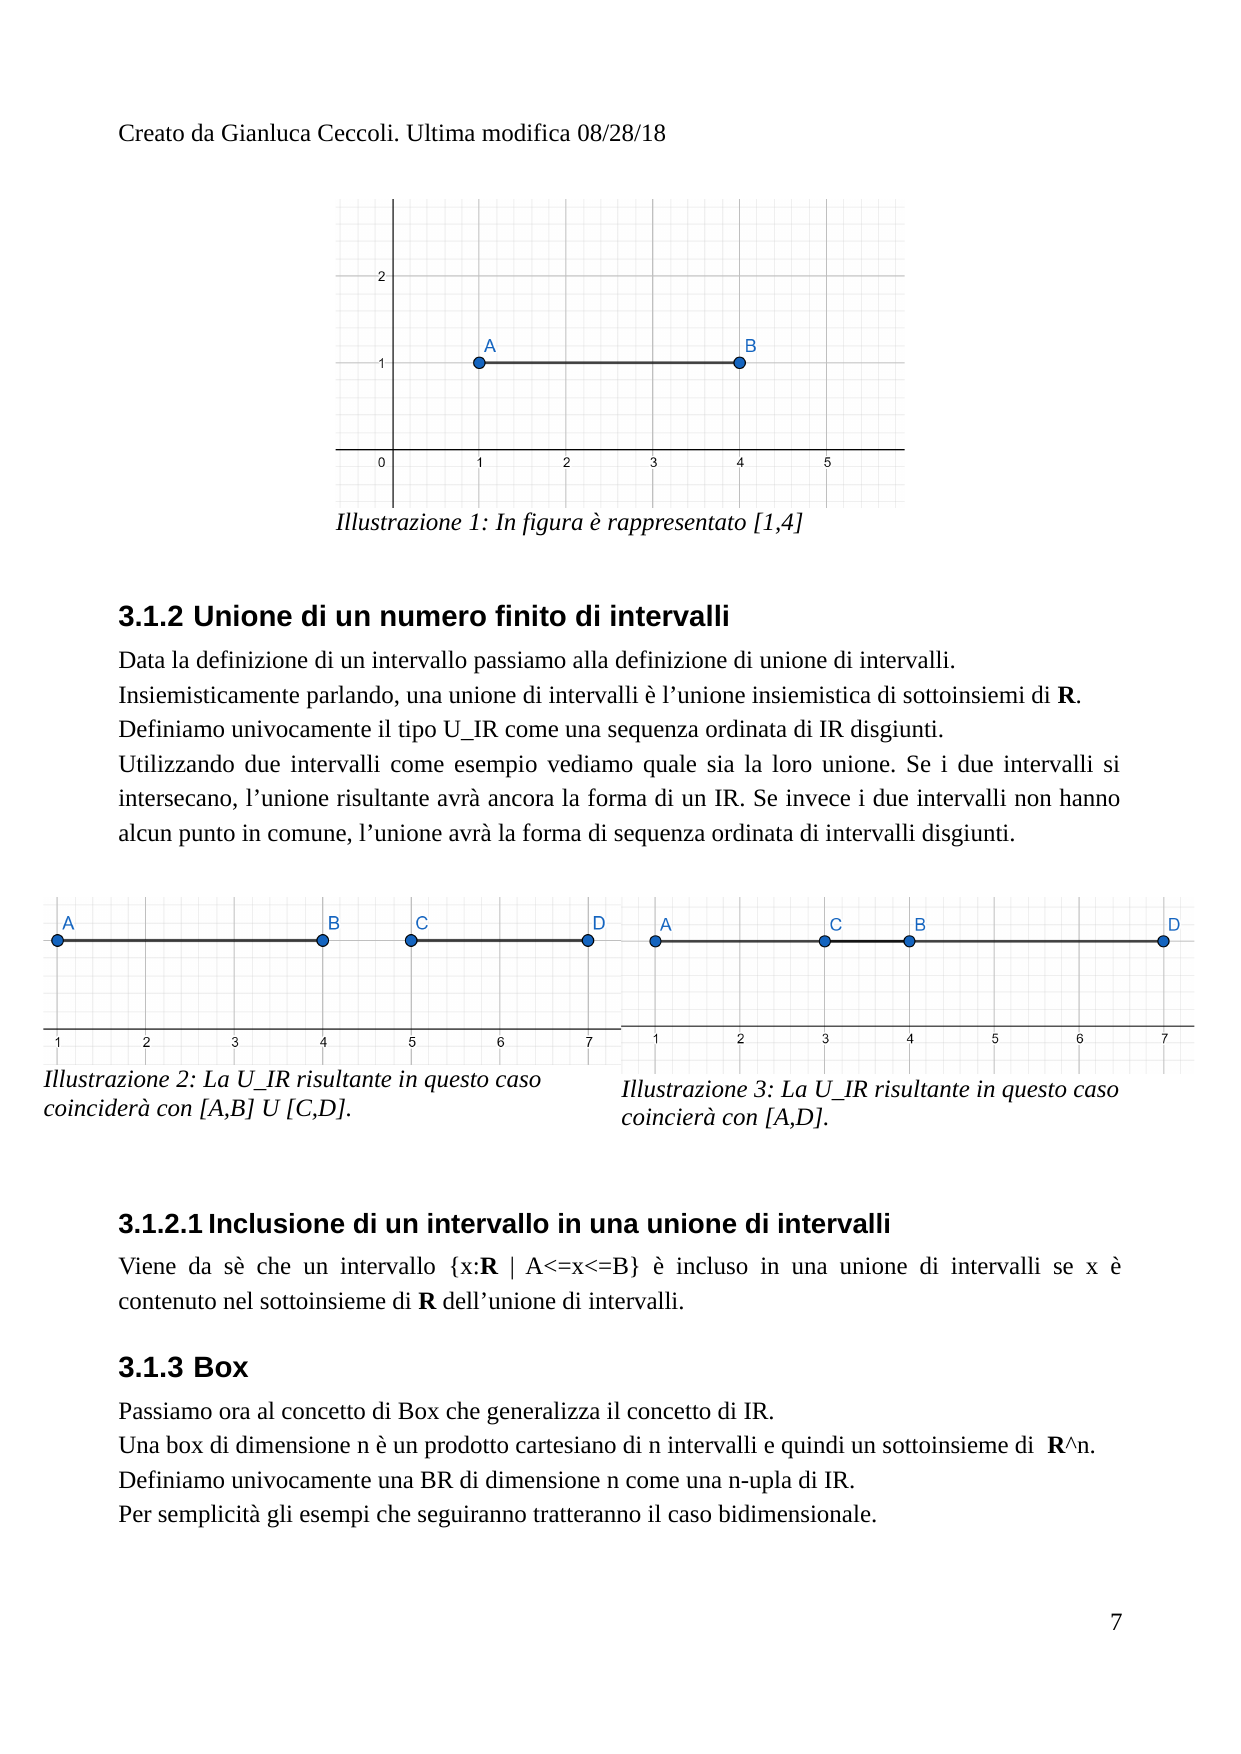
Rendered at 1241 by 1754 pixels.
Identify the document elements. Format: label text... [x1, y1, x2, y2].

text Data la definizione di un intervallo passiamo alla definizione di unione di intervalli. [118, 646, 1122, 674]
picture [621, 945, 797, 1063]
text Passiamo ora al concetto di Box che generalizza il concetto di IR. [118, 1396, 1122, 1424]
picture [67, 982, 383, 1065]
picture [335, 264, 461, 508]
text Per semplicità gli esempi che seguiranno tratteranno il caso bidimensionale. [118, 1499, 1122, 1528]
subtitle Inclusione di un intervallo in una unione di intervalli [118, 1207, 1122, 1239]
subtitle Box [118, 1349, 1122, 1383]
text Definiamo univocamente una BR di dimensione n come una n-upla di IR. [118, 1465, 1122, 1493]
text Viene da sè che un intervallo {x:R | A<=x<=B} è incluso in una unione di intervalli se x è contenuto nel sottoinsieme di R dell’unione di intervalli. [118, 1251, 1122, 1315]
table_header [621, 868, 1196, 1194]
text Definiamo univocamente il tipo U_IR come una sequenza ordinata di IR disgiunti. [118, 714, 1122, 743]
text Insiemisticamente parlando, una unione di intervalli è l’unione insiemistica di sottoinsiemi di R. [118, 680, 1122, 709]
subtitle Unione di un numero finito di intervalli [118, 599, 1122, 633]
table_header [43, 868, 621, 1194]
text Illustrazione 1: In figura è rappresentato [1,4] [336, 200, 905, 536]
text Una box di dimensione n è un prodotto cartesiano di n intervalli e quindi un sottoinsieme di R^n. [118, 1430, 1122, 1459]
text Utilizzando due intervalli come esempio vediamo quale sia la loro unione. Se i due intervalli si intersecano, l’unione risultante avrà ancora la forma di un IR. Se invece i due intervalli non hanno alcun punto in comune, l’unione avrà la forma di sequenza ordinata di intervalli disgiunti. [118, 749, 1122, 847]
